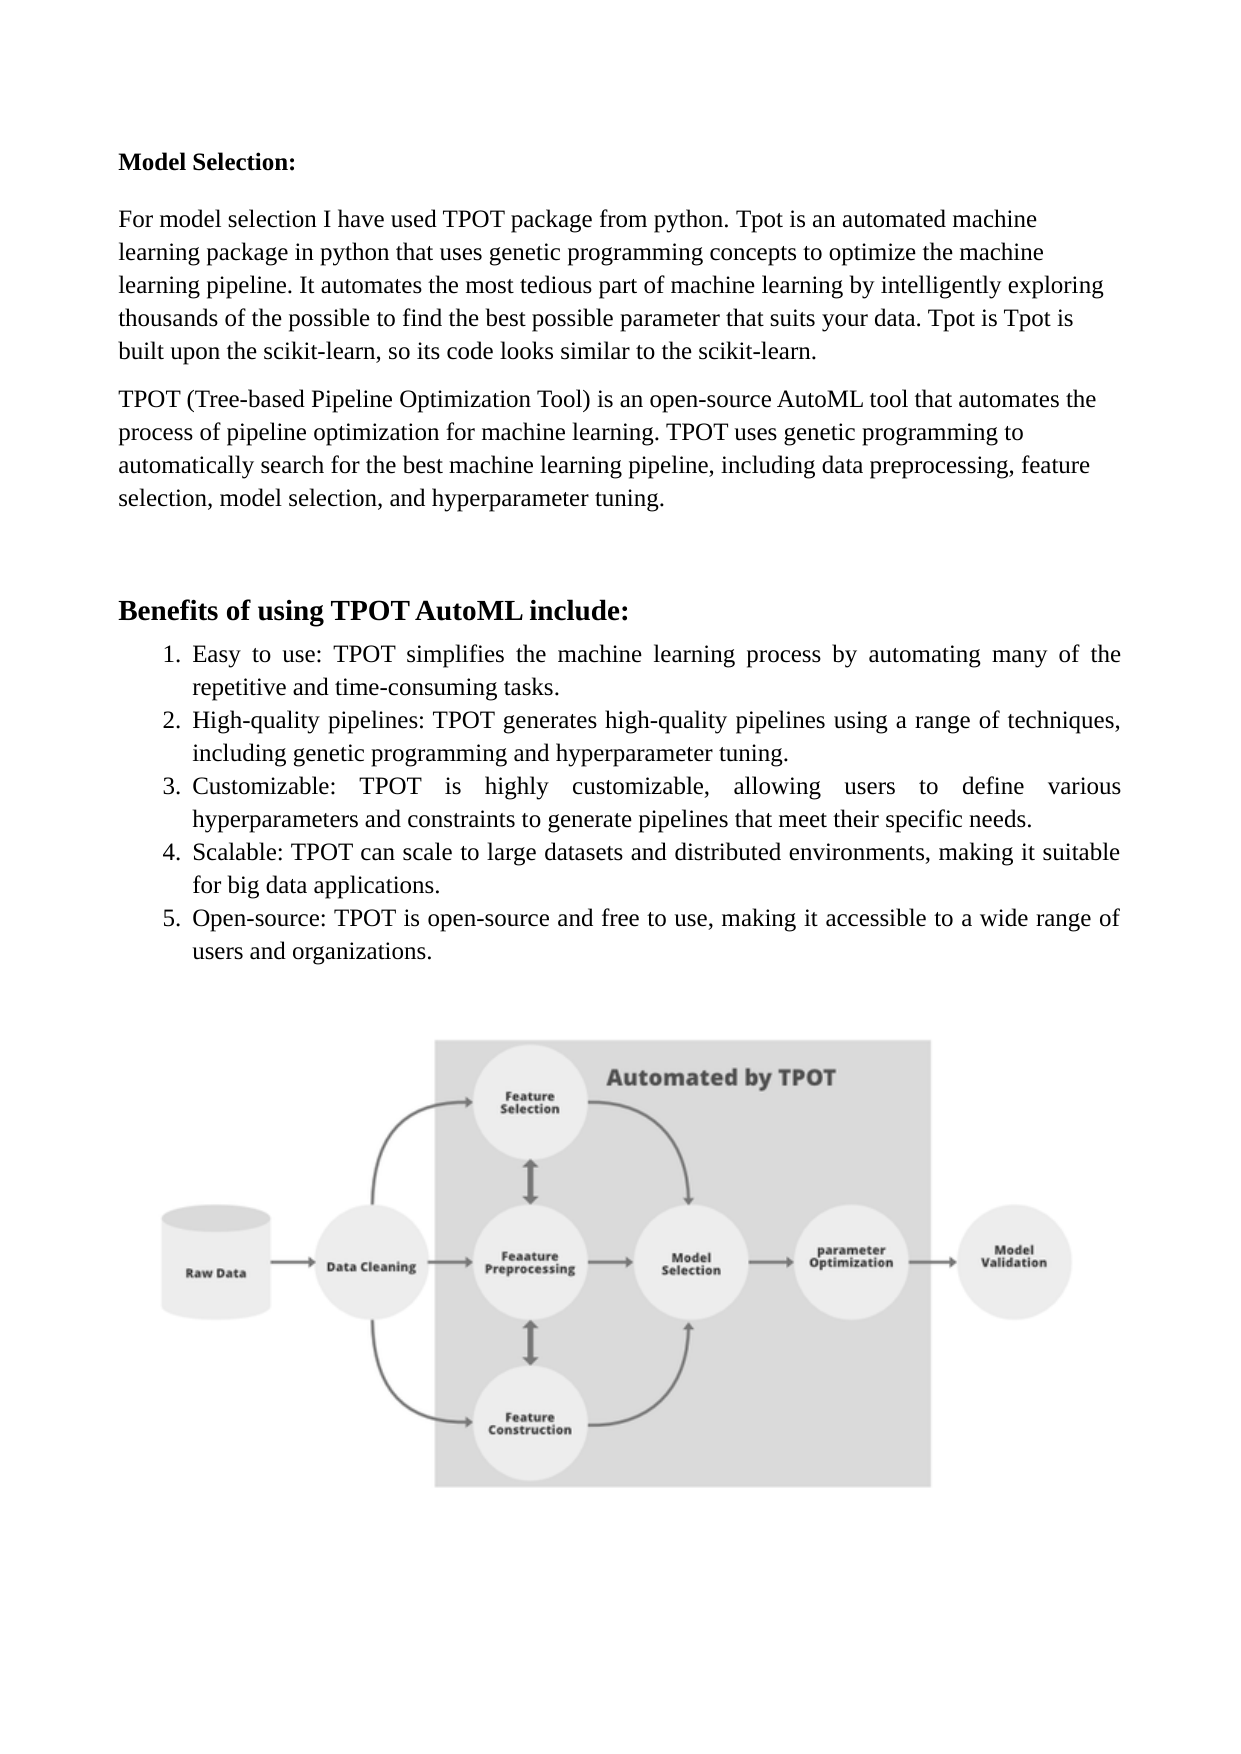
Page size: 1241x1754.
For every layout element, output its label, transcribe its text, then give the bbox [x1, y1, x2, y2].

list Customizable: TPOT is highly customizable, allowing users to define various hyperparameters and constraints to generate pipelines that meet their specific needs. [162, 771, 1122, 833]
list Scalable: TPOT can scale to large datasets and distributed environments, making it suitable for big data applications. [162, 837, 1122, 899]
subtitle Benefits of using TPOT AutoML include: [118, 593, 1122, 626]
list High-quality pipelines: TPOT generates high-quality pipelines using a range of techniques, including genetic programming and hyperparameter tuning. [162, 705, 1122, 767]
text TPOT (Tree-based Pipeline Optimization Tool) is an open-source AutoML tool that automates the process of pipeline optimization for machine learning. TPOT uses genetic programming to automatically search for the best machine learning pipeline, including data preprocessing, feature selection, model selection, and hyperparameter tuning. [118, 384, 1122, 512]
picture [118, 1031, 1123, 1494]
list Open-source: TPOT is open-source and free to use, making it accessible to a wide range of users and organizations. [162, 903, 1122, 965]
text Model Selection: [118, 147, 1122, 204]
list Easy to use: TPOT simplifies the machine learning process by automating many of the repetitive and time-consuming tasks. [162, 639, 1122, 701]
text For model selection I have used TPOT package from python. Tpot is an automated machine learning package in python that uses genetic programming concepts to optimize the machine learning pipeline. It automates the most tedious part of machine learning by intelligently exploring thousands of the possible to find the best possible parameter that suits your data. Tpot is Tpot is built upon the scikit-learn, so its code looks similar to the scikit-learn. [118, 204, 1122, 365]
